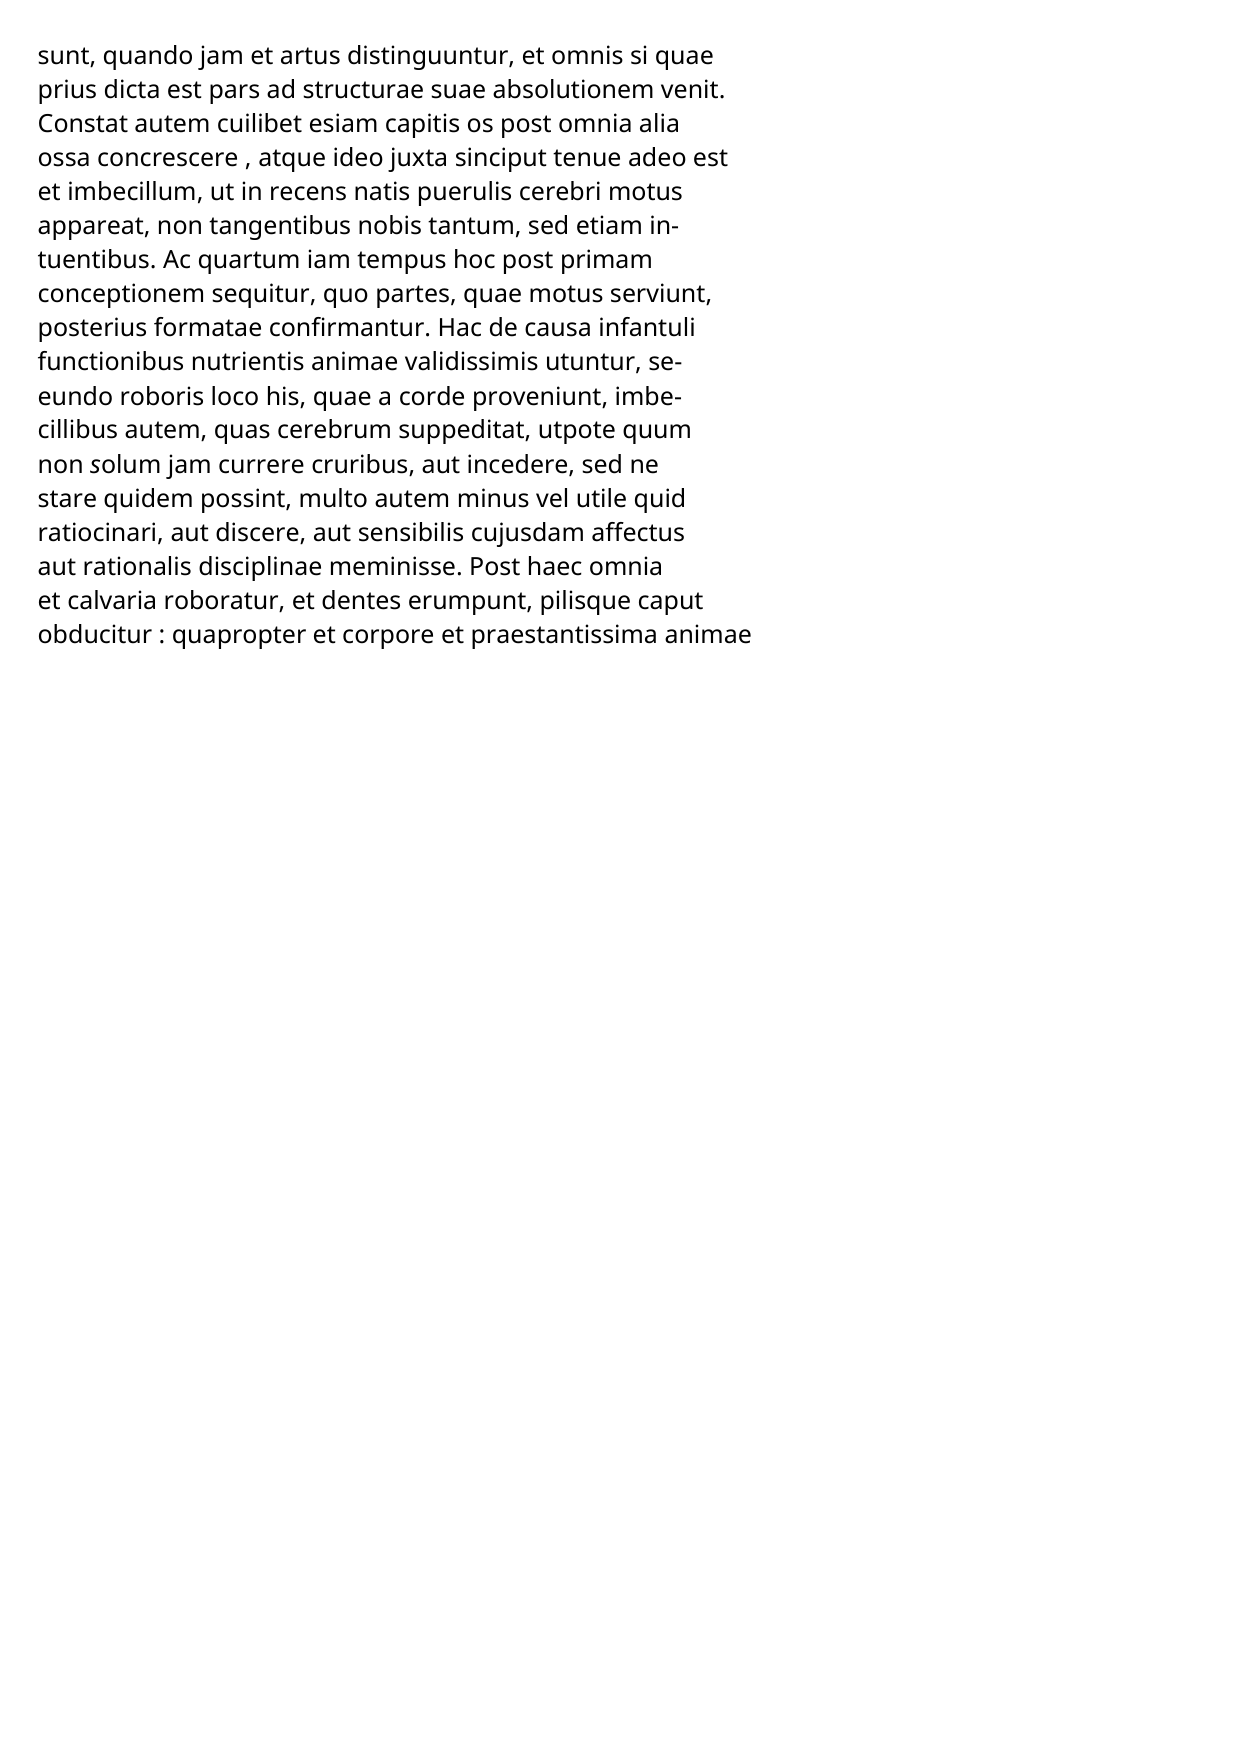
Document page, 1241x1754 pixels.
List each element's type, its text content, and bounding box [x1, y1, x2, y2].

text sunt, quando jam et artus distinguuntur, et omnis si quae prius dicta est pars ad structurae suae absolutionem venit. Constat autem cuilibet esiam capitis os post omnia alia ossa concrescere , atque ideo juxta sinciput tenue adeo est et imbecillum, ut in recens natis puerulis cerebri motus appareat, non tangentibus nobis tantum, sed etiam in- tuentibus. Ac quartum iam tempus hoc post primam conceptionem sequitur, quo partes, quae motus serviunt, posterius formatae confirmantur. Hac de causa infantuli functionibus nutrientis animae validissimis utuntur, se- eundo roboris loco his, quae a corde proveniunt, imbe- cillibus autem, quas cerebrum suppeditat, utpote quum non solum jam currere cruribus, aut incedere, sed ne stare quidem possint, multo autem minus vel utile quid ratiocinari, aut discere, aut sensibilis cujusdam affectus aut rationalis disciplinae meminisse. Post haec omnia et calvaria roboratur, et dentes erumpunt, pilisque caput obducitur : quapropter et corpore et praestantissima animae [37, 37, 1203, 651]
